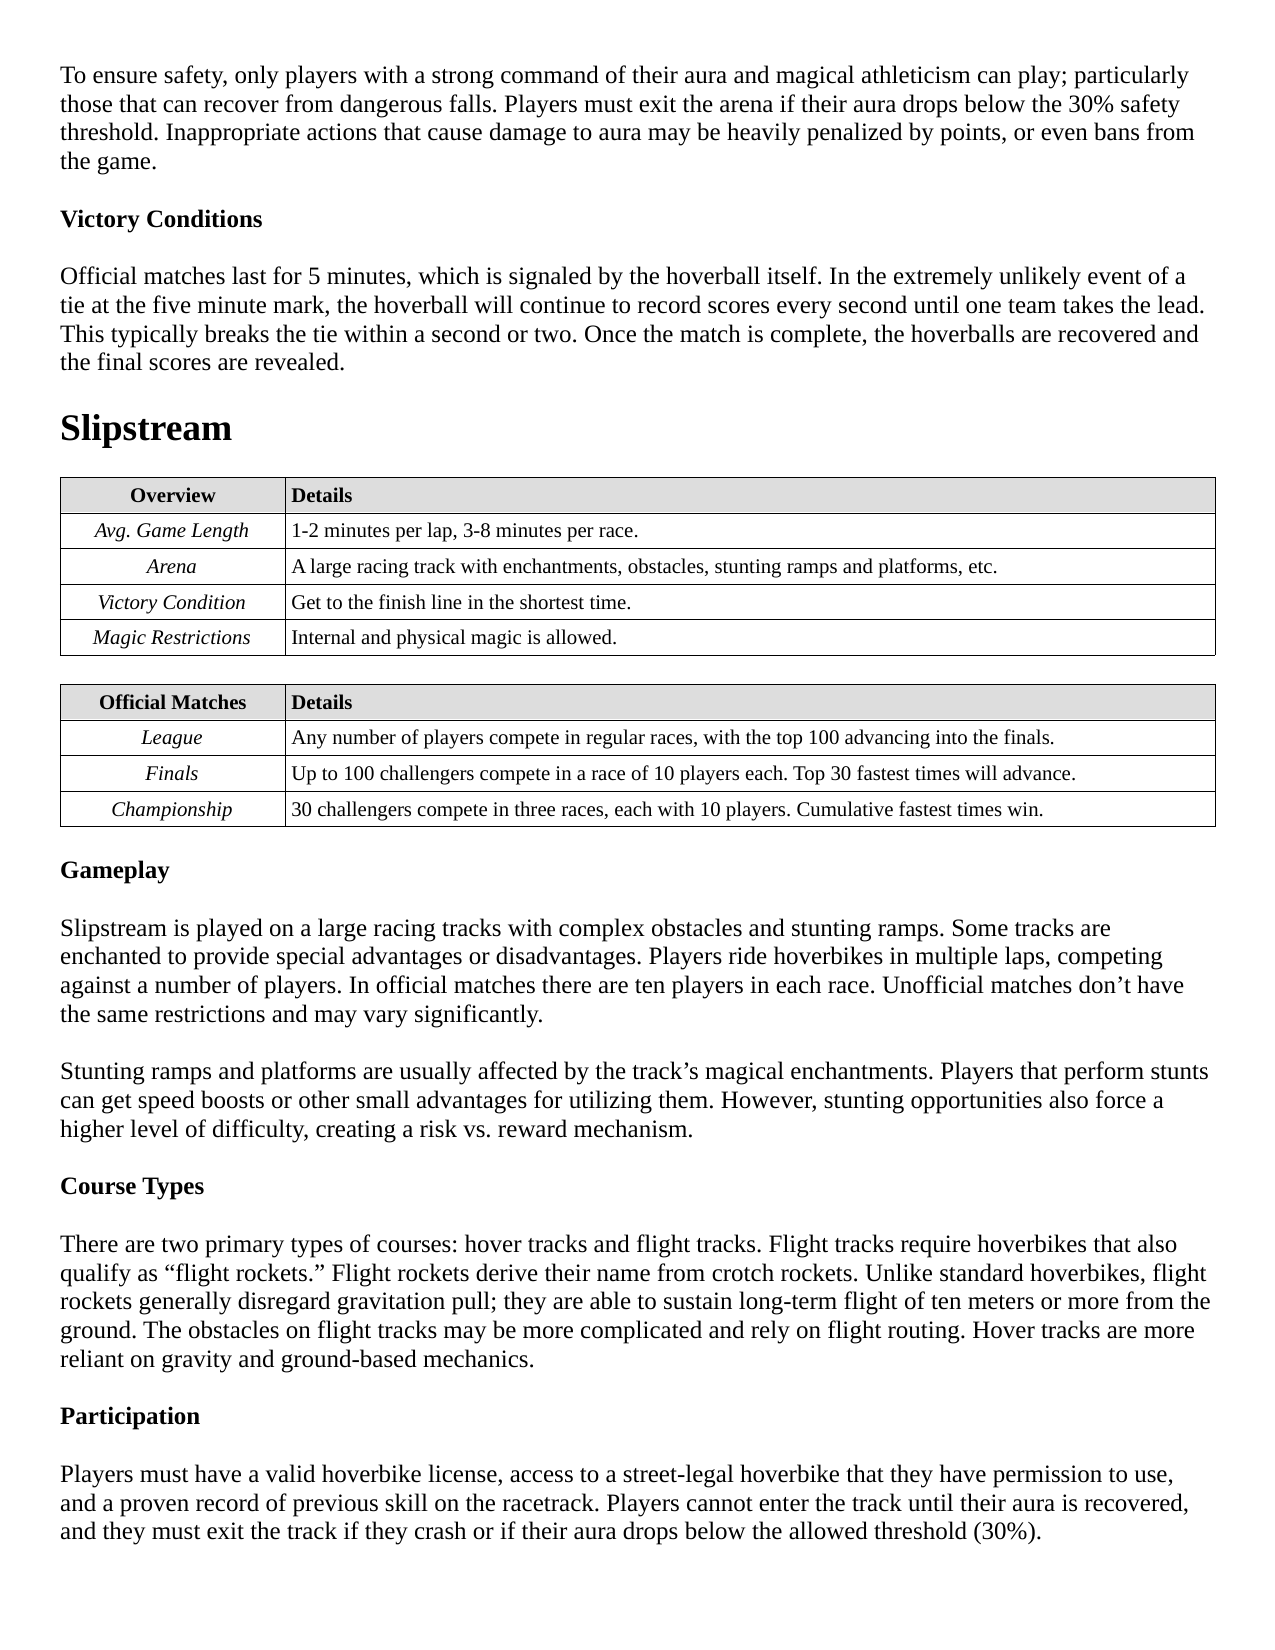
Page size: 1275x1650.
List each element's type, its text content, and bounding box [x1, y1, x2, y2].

table_cell Any number of players compete in regular races, with the top 100 advancing into the finals. [286, 721, 1215, 755]
table_cell Magic Restrictions [61, 620, 285, 655]
table_cell Victory Condition [61, 585, 285, 619]
table_cell Avg. Game Length [61, 514, 285, 548]
subtitle Participation [60, 1401, 1215, 1430]
table_cell Finals [61, 756, 285, 791]
table_header Details [286, 478, 1215, 512]
text Slipstream is played on a large racing tracks with complex obstacles and stunting ramps. Some tracks are enchanted to provide special advantages or disadvantages. Players ride hoverbikes in multiple laps, competing against a number of players. In official matches there are ten players in each race. Unofficial matches don’t have the same restrictions and may vary significantly. [60, 913, 1215, 1028]
table_header Details [286, 685, 1215, 719]
table_cell Get to the finish line in the shortest time. [286, 585, 1215, 619]
text Players must have a valid hoverbike license, access to a street-legal hoverbike that they have permission to use, and a proven record of previous skill on the racetrack. Players cannot enter the track until their aura is recovered, and they must exit the track if they crash or if their aura drops below the allowed threshold (30%). [60, 1459, 1215, 1545]
text Stunting ramps and platforms are usually affected by the track’s magical enchantments. Players that perform stunts can get speed boosts or other small advantages for utilizing them. However, stunting opportunities also force a higher level of difficulty, creating a risk vs. reward mechanism. [60, 1056, 1215, 1143]
table_header Official Matches [61, 685, 285, 719]
table_cell 1-2 minutes per lap, 3-8 minutes per race. [286, 514, 1215, 548]
subtitle Slipstream [60, 405, 1215, 448]
text Official matches last for 5 minutes, which is signaled by the hoverball itself. In the extremely unlikely event of a tie at the five minute mark, the hoverball will continue to record scores every second until one team takes the lead. This typically breaks the tie within a second or two. Once the match is complete, the hoverballs are recovered and the final scores are revealed. [60, 261, 1215, 376]
table_cell Championship [61, 792, 285, 826]
subtitle Course Types [60, 1171, 1215, 1200]
subtitle Gameplay [60, 855, 1215, 884]
table_cell Up to 100 challengers compete in a race of 10 players each. Top 30 fastest times will advance. [286, 756, 1215, 791]
table_header Overview [61, 478, 285, 512]
table_cell Internal and physical magic is allowed. [286, 620, 1215, 655]
table_cell Arena [61, 549, 285, 584]
subtitle Victory Conditions [60, 204, 1215, 232]
table_cell 30 challengers compete in three races, each with 10 players. Cumulative fastest times win. [286, 792, 1215, 826]
table_cell A large racing track with enchantments, obstacles, stunting ramps and platforms, etc. [286, 549, 1215, 584]
table_cell League [61, 721, 285, 755]
text To ensure safety, only players with a strong command of their aura and magical athleticism can play; particularly those that can recover from dangerous falls. Players must exit the arena if their aura drops below the 30% safety threshold. Inappropriate actions that cause damage to aura may be heavily penalized by points, or even bans from the game. [60, 60, 1215, 175]
text There are two primary types of courses: hover tracks and flight tracks. Flight tracks require hoverbikes that also qualify as “flight rockets.” Flight rockets derive their name from crotch rockets. Unlike standard hoverbikes, flight rockets generally disregard gravitation pull; they are able to sustain long-term flight of ten meters or more from the ground. The obstacles on flight tracks may be more complicated and rely on flight routing. Hover tracks are more reliant on gravity and ground-based mechanics. [60, 1229, 1215, 1373]
